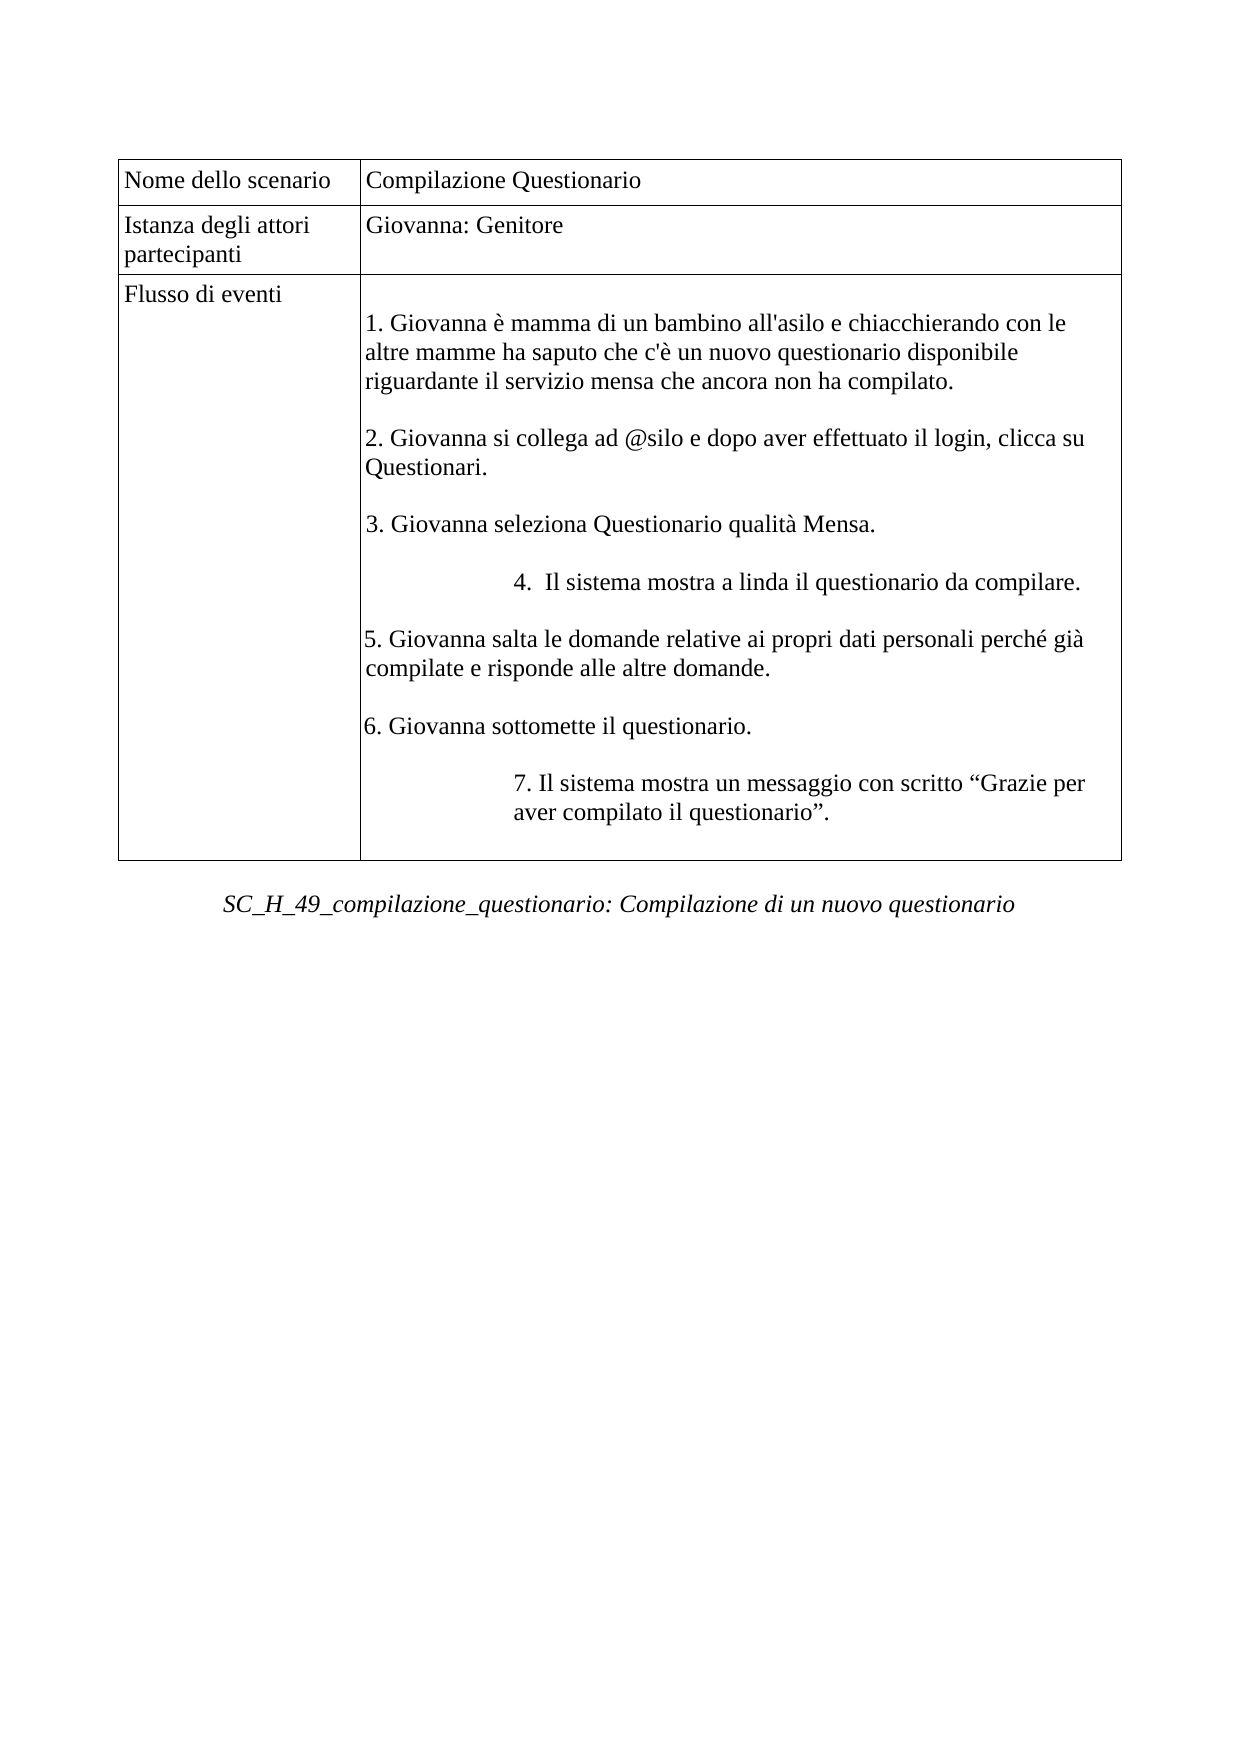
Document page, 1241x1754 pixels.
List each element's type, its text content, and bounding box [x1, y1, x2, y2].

table_cell Giovanna è mamma di un bambino all'asilo e chiacchierando con le altre mamme ha saputo che c'è un nuovo questionario disponibile riguardante il servizio mensa che ancora non ha compilato. Giovanna si collega ad @silo e dopo aver effettuato il login, clicca su Questionari. Giovanna seleziona Questionario qualità Mensa. Il sistema mostra a linda il questionario da compilare. Giovanna salta le domande relative ai propri dati personali perché già compilate e risponde alle altre domande. Giovanna sottomette il questionario. Il sistema mostra un messaggio con scritto “Grazie per aver compilato il questionario”. [361, 275, 1121, 860]
table_header Compilazione Questionario [361, 160, 1121, 205]
table_header Nome dello scenario [119, 160, 360, 205]
table_cell Giovanna: Genitore [361, 206, 1121, 274]
table_cell Istanza degli attori partecipanti [119, 206, 360, 274]
table_cell Flusso di eventi [119, 275, 360, 860]
text SC_H_49_compilazione_questionario: Compilazione di un nuovo questionario [118, 889, 1122, 918]
